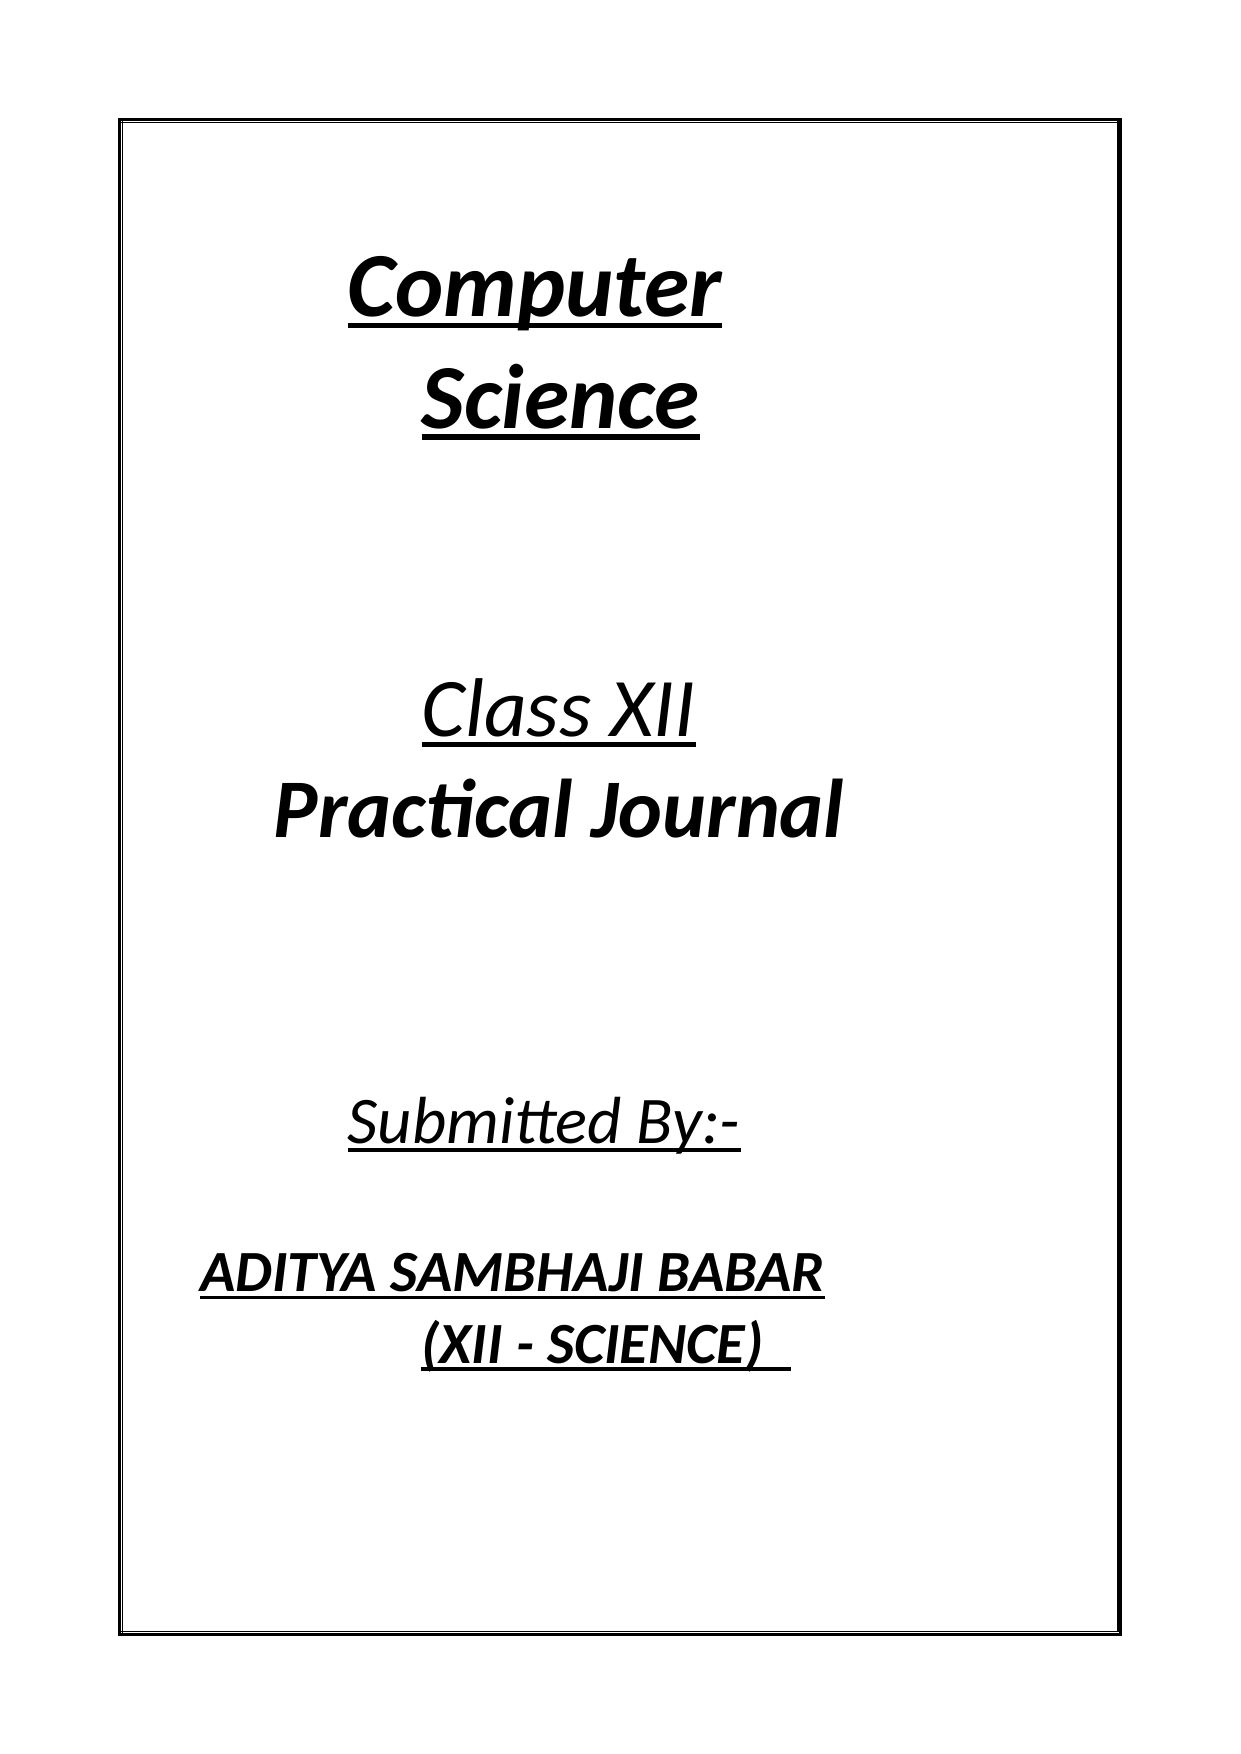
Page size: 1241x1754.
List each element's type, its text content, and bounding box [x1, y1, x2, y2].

text Class XII [126, 655, 1114, 757]
text Submitted By:- [126, 1062, 1114, 1164]
text Science [126, 339, 1114, 451]
text (XII - SCIENCE) [126, 1306, 1114, 1378]
text Practical Journal [126, 757, 1114, 858]
text ADITYA SAMBHAJI BABAR [126, 1235, 1114, 1306]
text Computer [126, 228, 1114, 339]
